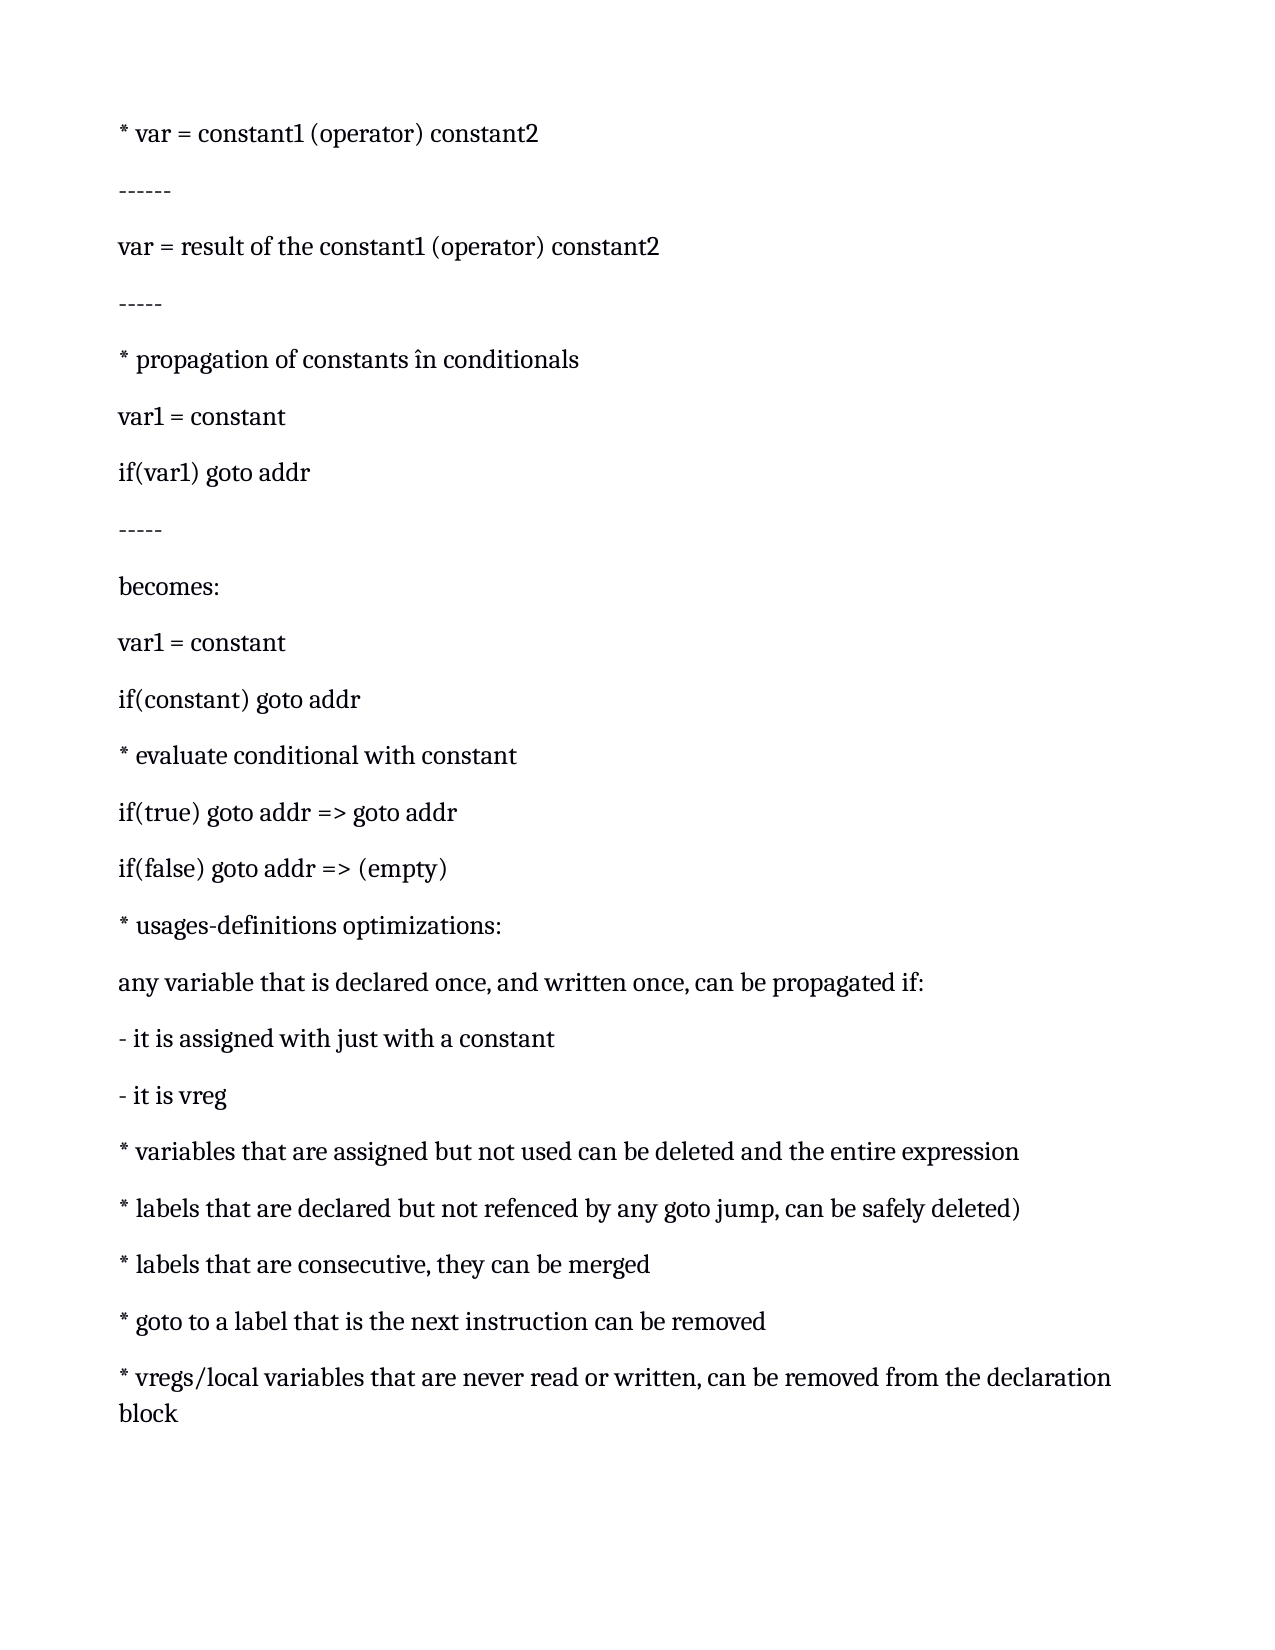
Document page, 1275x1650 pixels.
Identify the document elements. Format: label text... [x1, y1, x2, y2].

subtitle becomes: [118, 571, 1157, 602]
subtitle if(true) goto addr => goto addr [118, 797, 1157, 828]
subtitle var = result of the constant1 (operator) constant2 [118, 231, 1157, 262]
subtitle * propagation of constants în conditionals [118, 344, 1157, 376]
subtitle - it is assigned with just with a constant [118, 1023, 1157, 1054]
subtitle * labels that are consecutive, they can be merged [118, 1249, 1157, 1281]
subtitle - it is vreg [118, 1080, 1157, 1111]
subtitle * labels that are declared but not refenced by any goto jump, can be safely deleted) [118, 1193, 1157, 1224]
subtitle * var = constant1 (operator) constant2 [118, 118, 1157, 149]
subtitle ----- [118, 514, 1157, 545]
subtitle * goto to a label that is the next instruction can be removed [118, 1306, 1157, 1337]
subtitle var1 = constant [118, 627, 1157, 658]
subtitle if(constant) goto addr [118, 684, 1157, 715]
subtitle any variable that is declared once, and written once, can be propagated if: [118, 967, 1157, 998]
subtitle * vregs/local variables that are never read or written, can be removed from the declaration block [118, 1362, 1157, 1429]
subtitle if(false) goto addr => (empty) [118, 853, 1157, 884]
subtitle * usages-definitions optimizations: [118, 910, 1157, 941]
subtitle var1 = constant [118, 401, 1157, 432]
subtitle if(var1) goto addr [118, 457, 1157, 489]
subtitle ----- [118, 288, 1157, 319]
subtitle * evaluate conditional with constant [118, 740, 1157, 771]
subtitle * variables that are assigned but not used can be deleted and the entire expression [118, 1136, 1157, 1167]
subtitle ------ [118, 175, 1157, 206]
